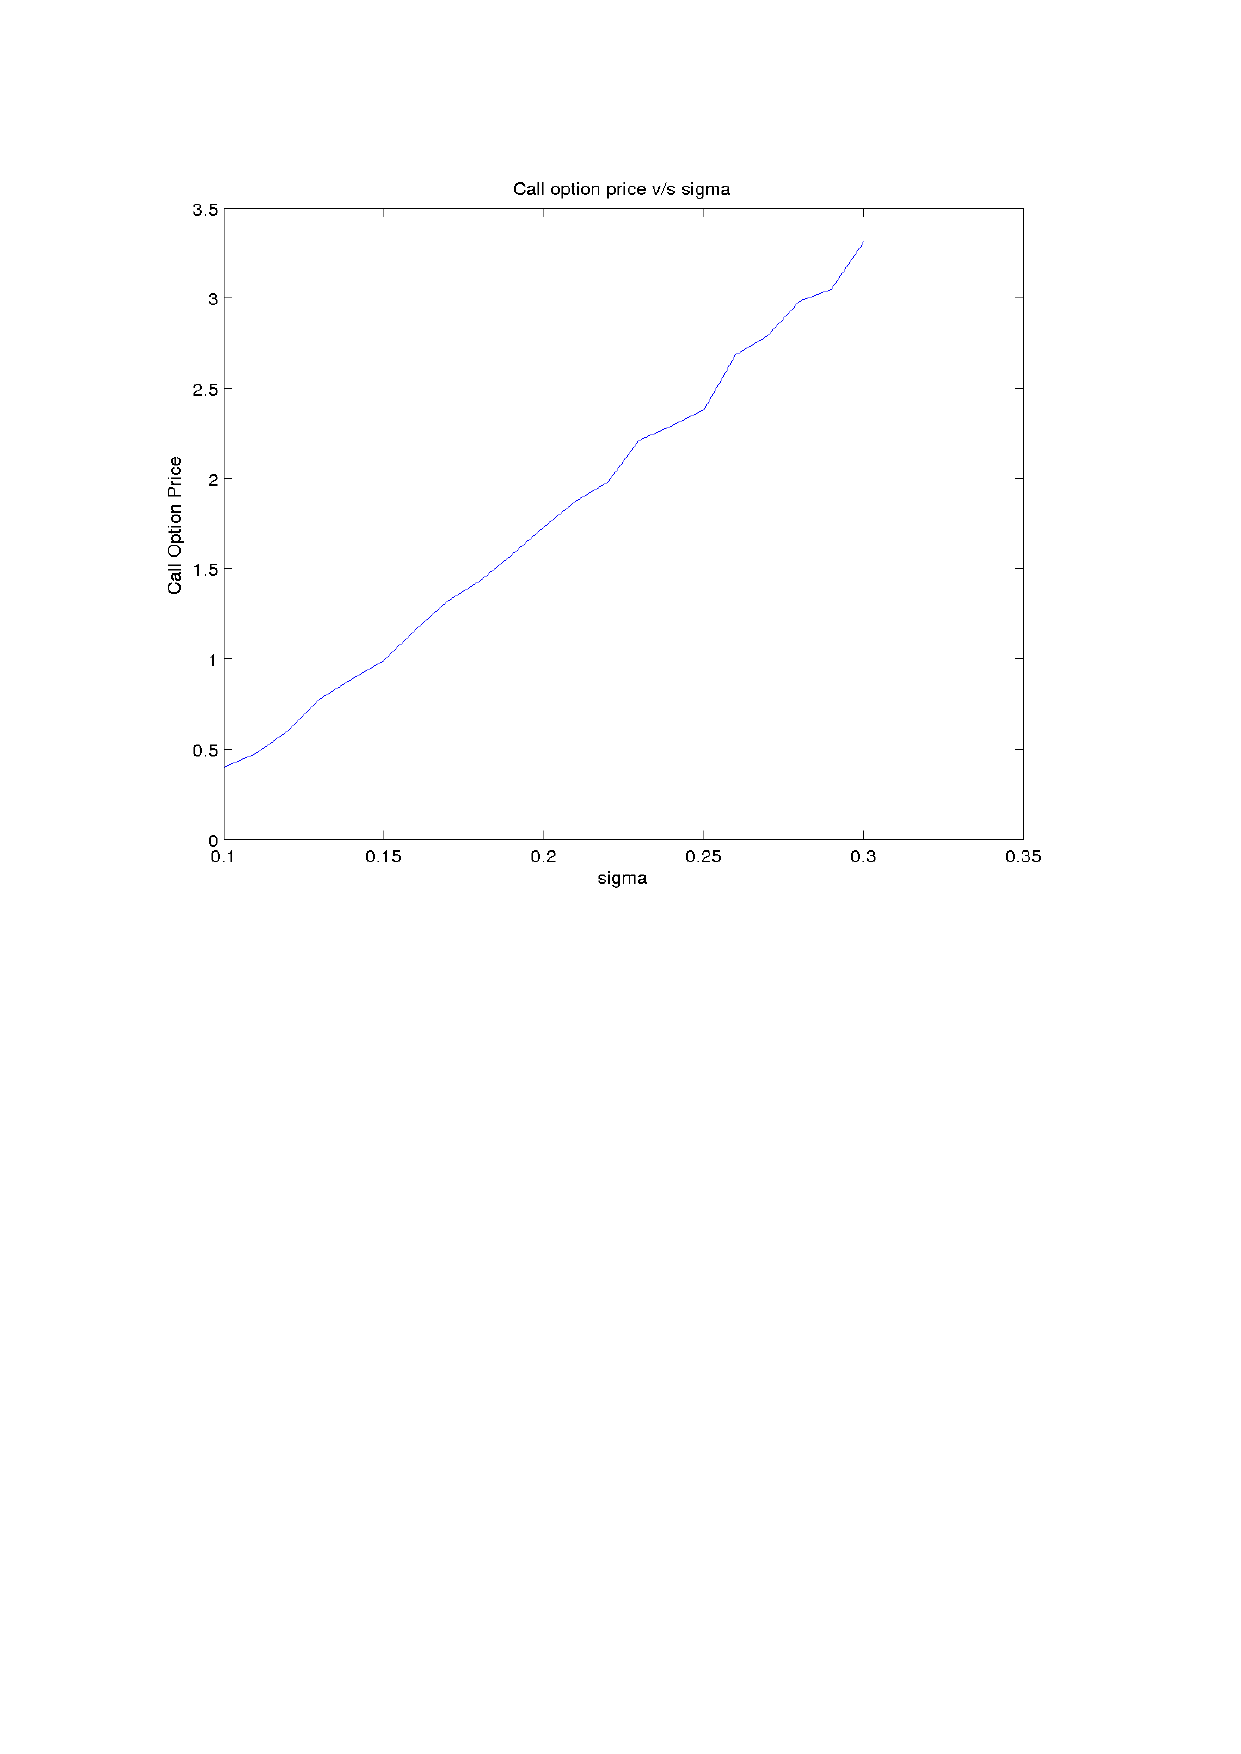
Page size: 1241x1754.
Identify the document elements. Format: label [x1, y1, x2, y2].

picture [89, 150, 1121, 924]
